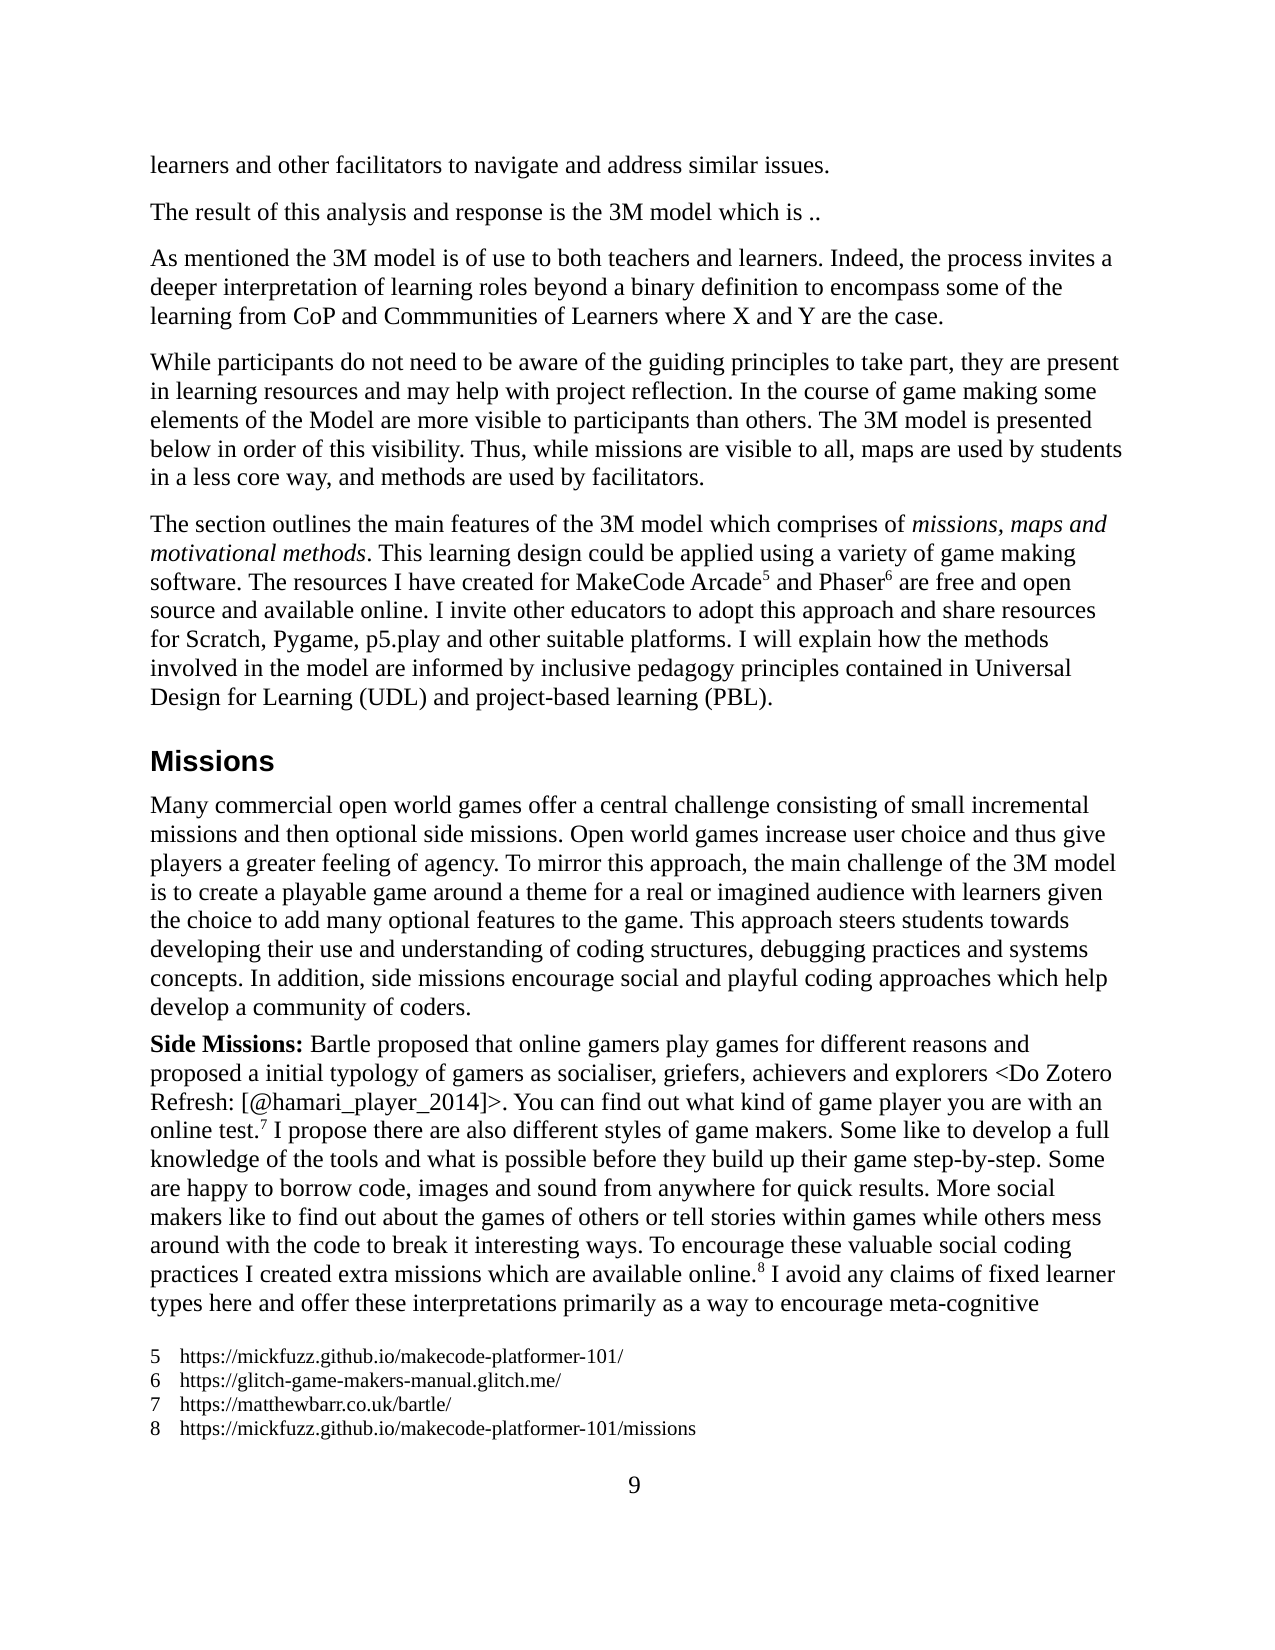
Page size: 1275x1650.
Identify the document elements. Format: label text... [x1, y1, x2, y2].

text While participants do not need to be aware of the guiding principles to take part, they are present in learning resources and may help with project reflection. In the course of game making some elements of the Model are more visible to participants than others. The 3M model is presented below in order of this visibility. Thus, while missions are visible to all, maps are used by students in a less core way, and methods are used by facilitators. [150, 347, 1125, 491]
text Many commercial open world games offer a central challenge consisting of small incremental missions and then optional side missions. Open world games increase user choice and thus give players a greater feeling of agency. To mirror this approach, the main challenge of the 3M model is to create a playable game around a theme for a real or imagined audience with learners given the choice to add many optional features to the game. This approach steers students towards developing their use and understanding of coding structures, debugging practices and systems concepts. In addition, side missions encourage social and playful coding approaches which help develop a community of coders. [150, 790, 1125, 1020]
text As mentioned the 3M model is of use to both teachers and learners. Indeed, the process invites a deeper interpretation of learning roles beyond a binary definition to encompass some of the learning from CoP and Commmunities of Learners where X and Y are the case. [150, 243, 1125, 329]
text https://matthewbarr.co.uk/bartle/ [150, 1392, 1125, 1416]
text The section outlines the main features of the 3M model which comprises of missions, maps and motivational methods. This learning design could be applied using a variety of game making software. The resources I have created for MakeCode Arcade and Phaser are free and open source and available online. I invite other educators to adopt this approach and share resources for Scratch, Pygame, p5.play and other suitable platforms. I will explain how the methods involved in the model are informed by inclusive pedagogy principles contained in Universal Design for Learning (UDL) and project-based learning (PBL). [150, 509, 1125, 710]
text https://mickfuzz.github.io/makecode-platformer-101/missions [150, 1416, 1125, 1440]
text https://glitch-game-makers-manual.glitch.me/ [150, 1368, 1125, 1392]
text learners and other facilitators to navigate and address similar issues. [150, 150, 1125, 179]
text https://mickfuzz.github.io/makecode-platformer-101/ [150, 1344, 1125, 1368]
text Side Missions: Bartle proposed that online gamers play games for different reasons and proposed a initial typology of gamers as socialiser, griefers, achievers and explorers <Do Zotero Refresh: [@hamari_player_2014]>. You can find out what kind of game player you are with an online test. I propose there are also different styles of game makers. Some like to develop a full knowledge of the tools and what is possible before they build up their game step-by-step. Some are happy to borrow code, images and sound from anywhere for quick results. More social makers like to find out about the games of others or tell stories within games while others mess around with the code to break it interesting ways. To encourage these valuable social coding practices I created extra missions which are available online. I avoid any claims of fixed learner types here and offer these interpretations primarily as a way to encourage meta-cognitive [150, 1029, 1125, 1317]
text The result of this analysis and response is the 3M model which is .. [150, 197, 1125, 225]
subtitle Missions [150, 744, 1125, 778]
